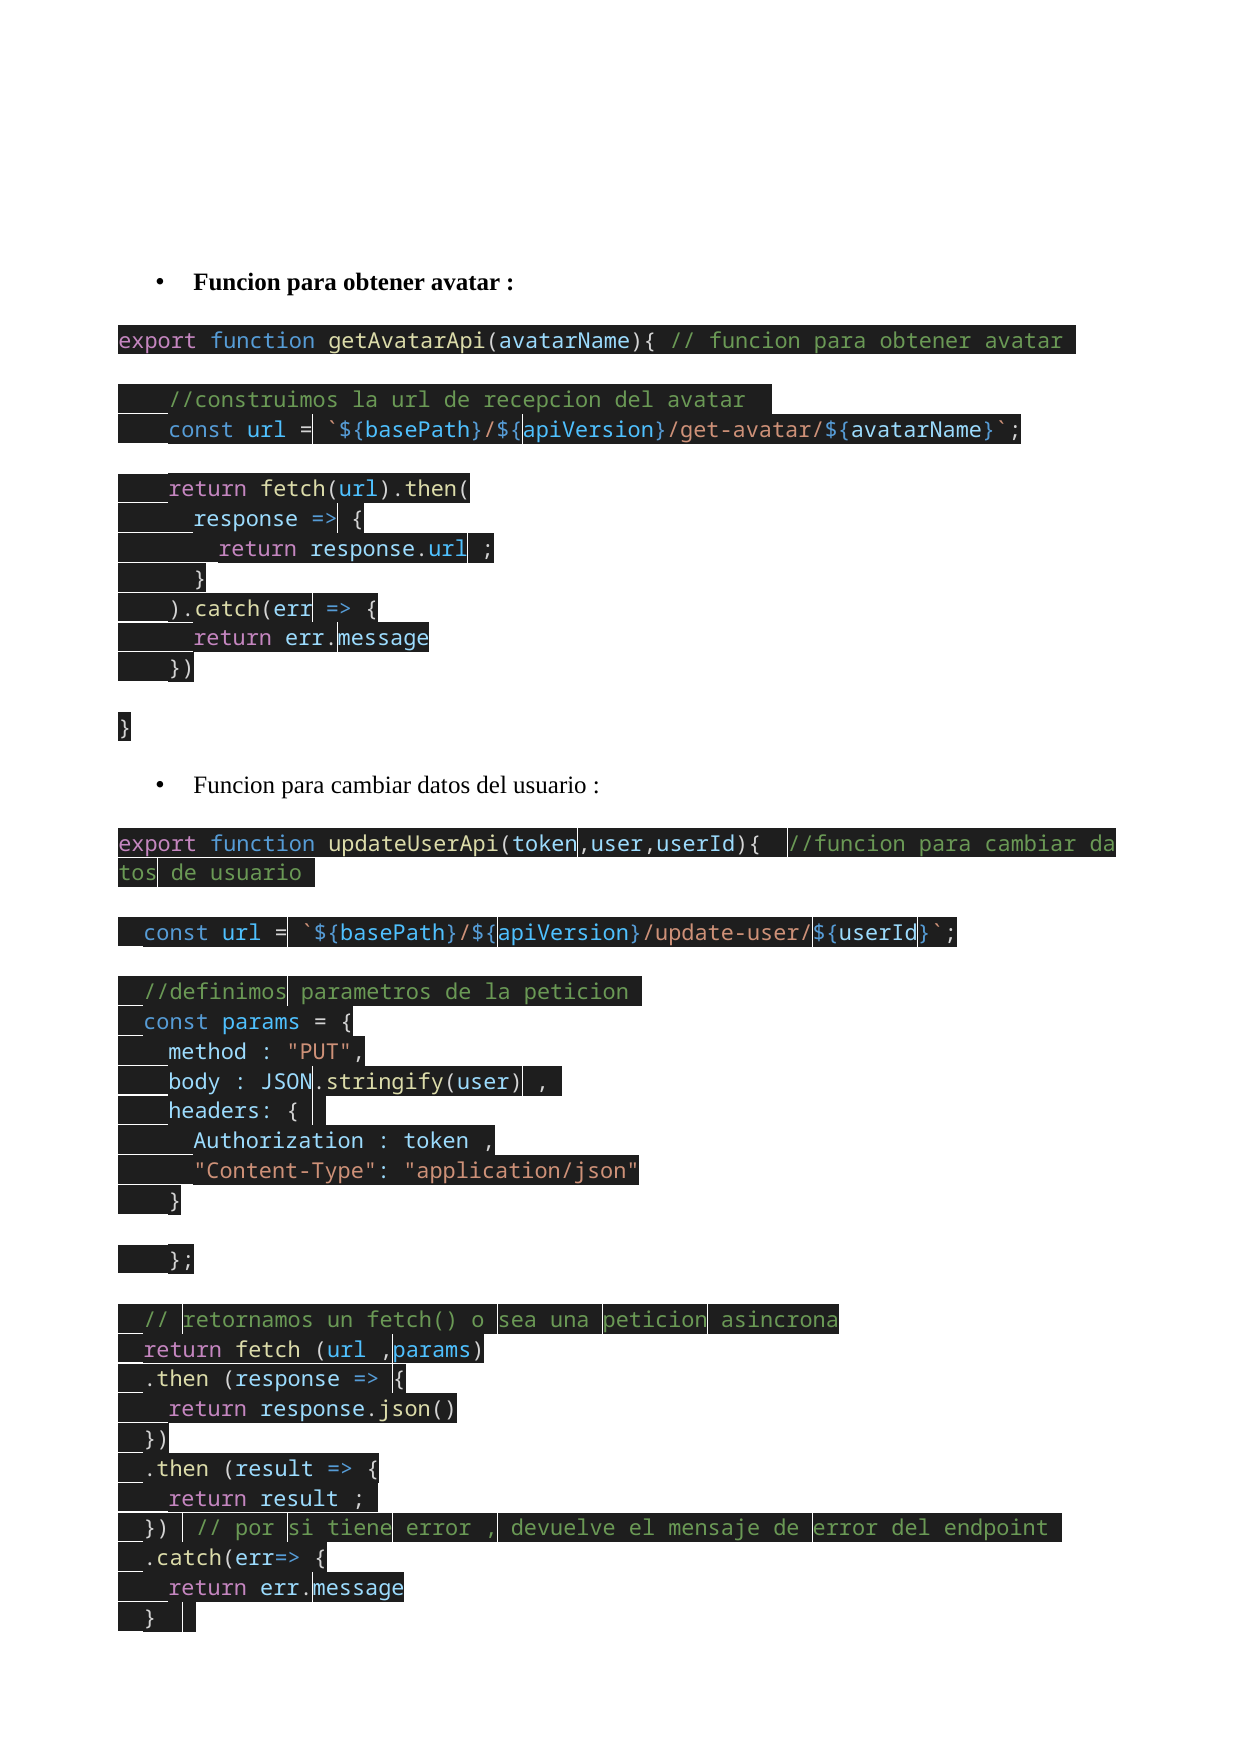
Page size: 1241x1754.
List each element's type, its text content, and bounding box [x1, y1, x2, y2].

text .catch(err=> { [118, 1542, 1122, 1572]
text //definimos parametros de la peticion [118, 976, 1122, 1006]
text return response.json() [118, 1393, 1122, 1423]
text export function updateUserApi(token,user,userId){ //funcion para cambiar datos de usuario [118, 828, 1122, 887]
text return err.message [118, 622, 1122, 652]
text .then (response => { [118, 1363, 1122, 1393]
text method : "PUT", [118, 1036, 1122, 1066]
text response => { [118, 503, 1122, 533]
text return err.message [118, 1572, 1122, 1602]
text } [118, 563, 1122, 592]
text } [118, 1602, 1122, 1632]
text Authorization : token , [118, 1125, 1122, 1155]
text }) [118, 1423, 1122, 1453]
text const url = `${basePath}/${apiVersion}/get-avatar/${avatarName}`; [118, 414, 1122, 444]
list Funcion para cambiar datos del usuario : [156, 770, 1122, 799]
text }) // por si tiene error , devuelve el mensaje de error del endpoint [118, 1512, 1122, 1542]
list Funcion para obtener avatar : [156, 267, 1122, 296]
text export function getAvatarApi(avatarName){ // funcion para obtener avatar [118, 324, 1122, 354]
text //construimos la url de recepcion del avatar [118, 384, 1122, 414]
text }) [118, 652, 1122, 682]
text headers: { [118, 1096, 1122, 1125]
text } [118, 1185, 1122, 1215]
text ).catch(err => { [118, 592, 1122, 622]
text body : JSON.stringify(user) , [118, 1066, 1122, 1096]
text // retornamos un fetch() o sea una peticion asincrona [118, 1304, 1122, 1334]
text }; [118, 1244, 1122, 1274]
text return result ; [118, 1483, 1122, 1512]
text "Content-Type": "application/json" [118, 1155, 1122, 1185]
text return response.url ; [118, 533, 1122, 563]
text } [118, 712, 1122, 741]
text .then (result => { [118, 1453, 1122, 1483]
text return fetch (url ,params) [118, 1334, 1122, 1363]
text const url = `${basePath}/${apiVersion}/update-user/${userId}`; [118, 917, 1122, 947]
text const params = { [118, 1006, 1122, 1036]
text return fetch(url).then( [118, 473, 1122, 503]
